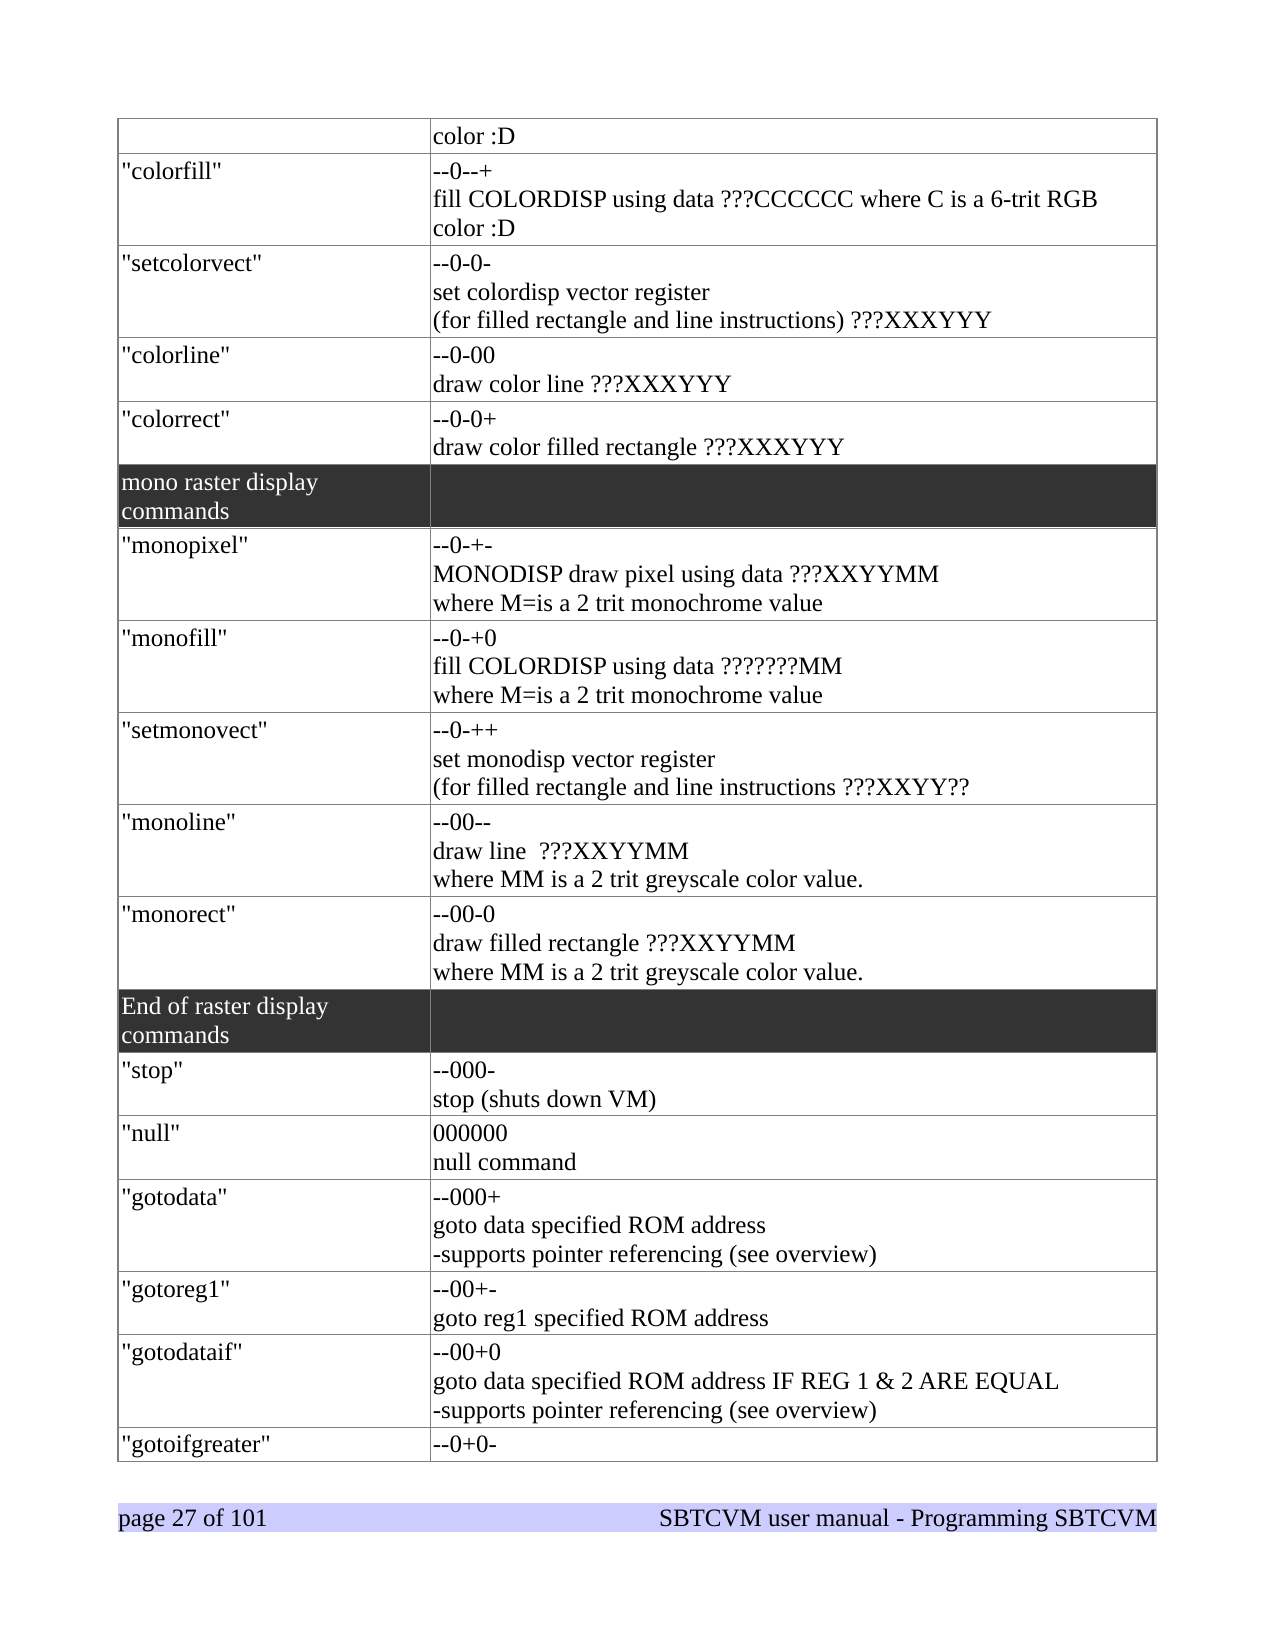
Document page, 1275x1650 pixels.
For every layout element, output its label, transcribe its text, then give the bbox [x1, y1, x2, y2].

table_cell "setmonovect" [119, 713, 430, 804]
table_cell [431, 465, 1156, 527]
table_cell --0+0- [431, 1428, 1156, 1461]
table_cell --0--+ fill COLORDISP using data ???CCCCCC where C is a 6-trit RGB color :D [431, 154, 1156, 245]
table_cell --000- stop (shuts down VM) [431, 1053, 1156, 1115]
table_cell --000+ goto data specified ROM address -supports pointer referencing (see overview) [431, 1180, 1156, 1271]
table_cell "setcolorvect" [119, 246, 430, 337]
table_cell --0-+0 fill COLORDISP using data ???????MM where M=is a 2 trit monochrome value [431, 621, 1156, 712]
table_cell color :D [431, 119, 1156, 153]
table_cell "monopixel" [119, 529, 430, 620]
table_cell --0-00 draw color line ???XXXYYY [431, 338, 1156, 401]
table_cell --00-0 draw filled rectangle ???XXYYMM where MM is a 2 trit greyscale color value. [431, 897, 1156, 988]
table_cell "monorect" [119, 897, 430, 988]
table_cell --0-0+ draw color filled rectangle ???XXXYYY [431, 402, 1156, 464]
table_cell "gotodata" [119, 1180, 430, 1271]
table_cell mono raster display commands [119, 465, 430, 527]
table_cell "monoline" [119, 805, 430, 896]
table_cell [119, 119, 430, 153]
table_cell "monofill" [119, 621, 430, 712]
table_cell "colorrect" [119, 402, 430, 464]
table_cell 000000 null command [431, 1116, 1156, 1179]
table_cell "stop" [119, 1053, 430, 1115]
table_cell --00-- draw line ???XXYYMM where MM is a 2 trit greyscale color value. [431, 805, 1156, 896]
table_cell [431, 990, 1156, 1052]
table_cell "colorfill" [119, 154, 430, 245]
table_cell --0-+- MONODISP draw pixel using data ???XXYYMM where M=is a 2 trit monochrome value [431, 529, 1156, 620]
table_cell --0-++ set monodisp vector register (for filled rectangle and line instructions ???XXYY?? [431, 713, 1156, 804]
table_cell End of raster display commands [119, 990, 430, 1052]
table_cell --0-0- set colordisp vector register (for filled rectangle and line instructions) ???XXXYYY [431, 246, 1156, 337]
table_cell "gotoreg1" [119, 1272, 430, 1334]
table_cell --00+0 goto data specified ROM address IF REG 1 & 2 ARE EQUAL -supports pointer referencing (see overview) [431, 1335, 1156, 1427]
table_cell "gotodataif" [119, 1335, 430, 1427]
table_cell "colorline" [119, 338, 430, 401]
table_cell "null" [119, 1116, 430, 1179]
table_cell --00+- goto reg1 specified ROM address [431, 1272, 1156, 1334]
table_cell "gotoifgreater" [119, 1428, 430, 1461]
